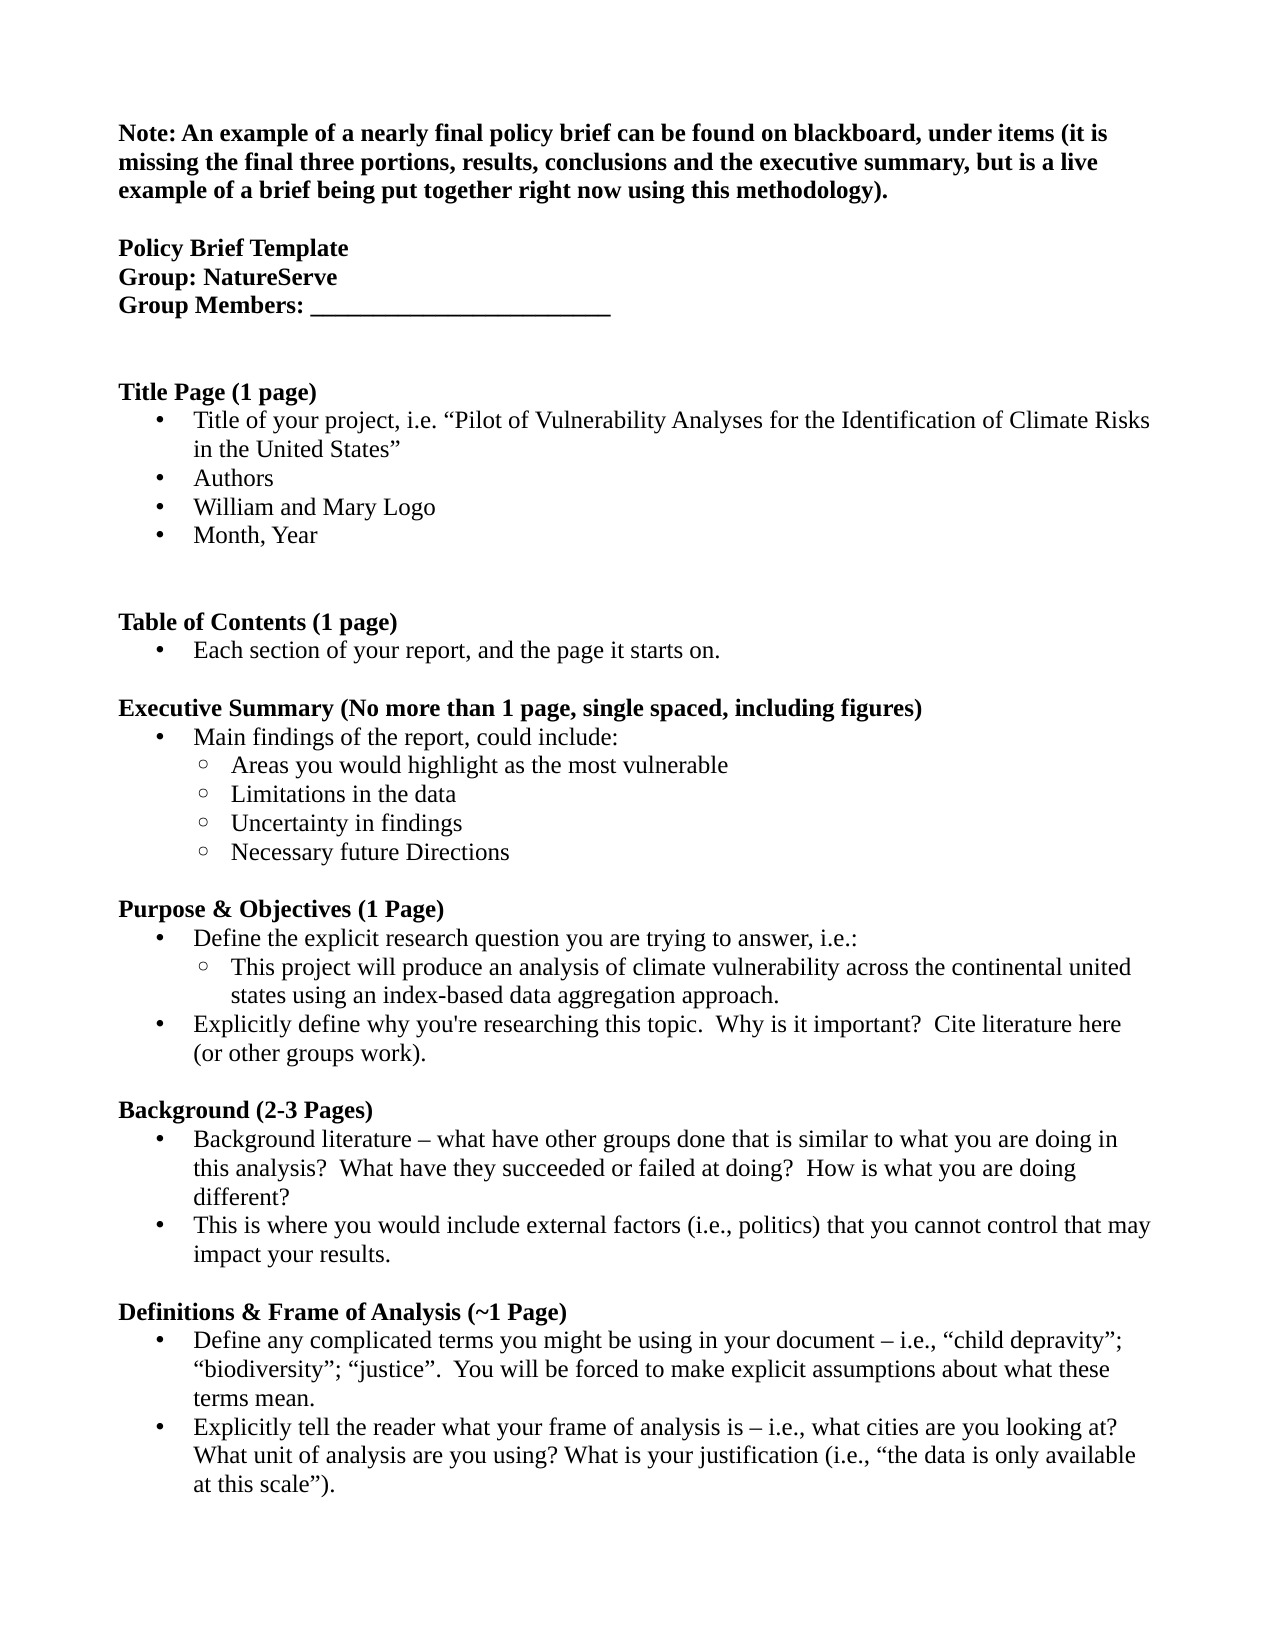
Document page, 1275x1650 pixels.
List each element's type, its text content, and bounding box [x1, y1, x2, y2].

text Purpose & Objectives (1 Page) [118, 894, 1157, 923]
list This project will produce an analysis of climate vulnerability across the continental united states using an index-based data aggregation approach. [193, 952, 1157, 1009]
list William and Mary Logo [156, 492, 1157, 521]
list Background literature – what have other groups done that is similar to what you are doing in this analysis? What have they succeeded or failed at doing? How is what you are doing different? [156, 1124, 1157, 1211]
list Main findings of the report, could include: [156, 722, 1157, 751]
text Policy Brief Template [118, 233, 1157, 262]
list Areas you would highlight as the most vulnerable [193, 751, 1157, 779]
list This is where you would include external factors (i.e., politics) that you cannot control that may impact your results. [156, 1211, 1157, 1268]
list Limitations in the data [193, 779, 1157, 808]
list Define the explicit research question you are trying to answer, i.e.: [156, 923, 1157, 952]
text Executive Summary (No more than 1 page, single spaced, including figures) [118, 693, 1157, 722]
text Group Members: ________________________ [118, 291, 1157, 319]
text Group: NatureServe [118, 262, 1157, 291]
list Month, Year [156, 521, 1157, 549]
list Explicitly define why you're researching this topic. Why is it important? Cite literature here (or other groups work). [156, 1009, 1157, 1067]
list Each section of your report, and the page it starts on. [156, 636, 1157, 664]
list Uncertainty in findings [193, 808, 1157, 837]
text Definitions & Frame of Analysis (~1 Page) [118, 1297, 1157, 1326]
list Title of your project, i.e. “Pilot of Vulnerability Analyses for the Identification of Climate Risks in the United States” [156, 406, 1157, 463]
list Authors [156, 463, 1157, 492]
text Note: An example of a nearly final policy brief can be found on blackboard, under items (it is missing the final three portions, results, conclusions and the executive summary, but is a live example of a brief being put together right now using this methodology). [118, 118, 1157, 204]
list Necessary future Directions [193, 837, 1157, 866]
list Define any complicated terms you might be using in your document – i.e., “child depravity”; “biodiversity”; “justice”. You will be forced to make explicit assumptions about what these terms mean. [156, 1326, 1157, 1412]
text Title Page (1 page) [118, 377, 1157, 406]
text Table of Contents (1 page) [118, 607, 1157, 636]
list Explicitly tell the reader what your frame of analysis is – i.e., what cities are you looking at? What unit of analysis are you using? What is your justification (i.e., “the data is only available at this scale”). [156, 1412, 1157, 1498]
text Background (2-3 Pages) [118, 1096, 1157, 1124]
